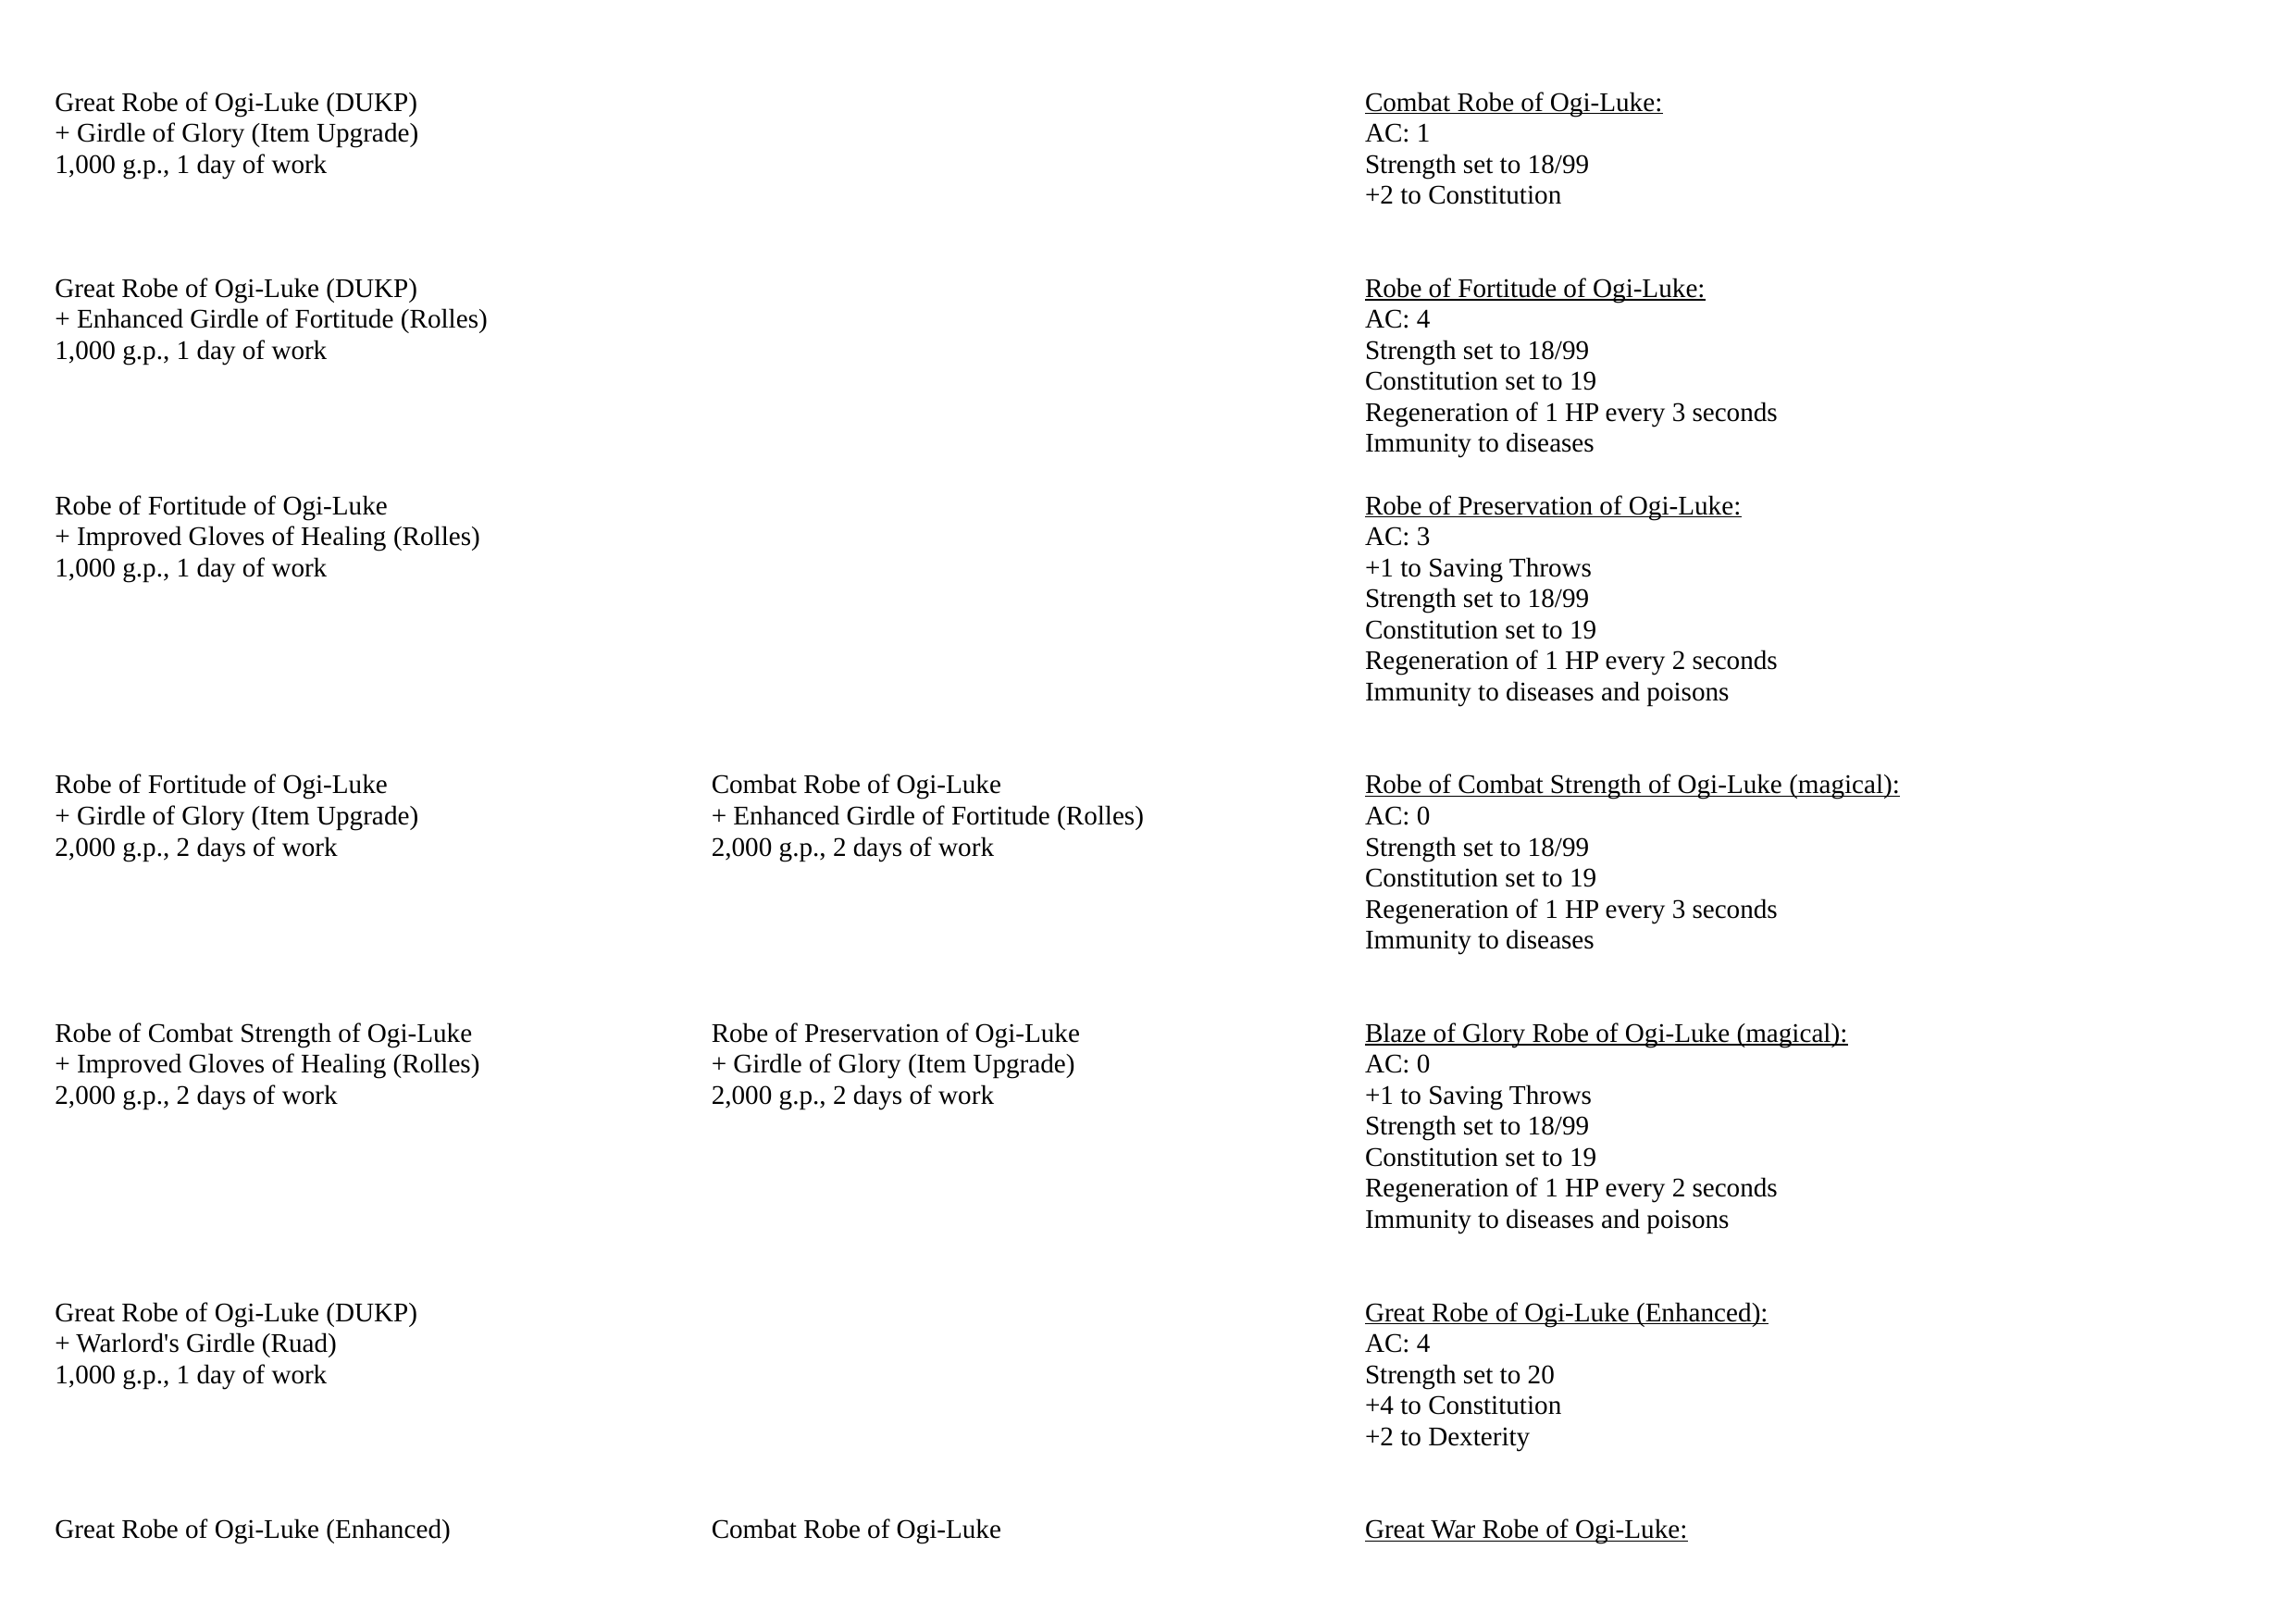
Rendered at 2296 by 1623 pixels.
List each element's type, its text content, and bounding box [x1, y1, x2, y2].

text Robe of Fortitude of Ogi-Luke Robe of Preservation of Ogi-Luke: [55, 489, 2240, 520]
text Constitution set to 19 [55, 365, 2240, 396]
text 1,000 g.p., 1 day of work Strength set to 20 [55, 1358, 2240, 1389]
text Constitution set to 19 [55, 861, 2240, 893]
text Great Robe of Ogi-Luke (DUKP) Robe of Fortitude of Ogi-Luke: [55, 272, 2240, 303]
text + Warlord's Girdle (Ruad) AC: 4 [55, 1327, 2240, 1358]
text Constitution set to 19 [55, 613, 2240, 644]
text +2 to Constitution [55, 179, 2240, 210]
text 2,000 g.p., 2 days of work 2,000 g.p., 2 days of work +1 to Saving Throws [55, 1079, 2240, 1109]
text Great Robe of Ogi-Luke (DUKP) Great Robe of Ogi-Luke (Enhanced): [55, 1296, 2240, 1327]
text + Girdle of Glory (Item Upgrade) AC: 1 [55, 117, 2240, 148]
text Strength set to 18/99 [55, 582, 2240, 613]
text 1,000 g.p., 1 day of work Strength set to 18/99 [55, 148, 2240, 179]
text 1,000 g.p., 1 day of work Strength set to 18/99 [55, 334, 2240, 365]
text +4 to Constitution [55, 1389, 2240, 1420]
text Robe of Fortitude of Ogi-Luke Combat Robe of Ogi-Luke Robe of Combat Strength of Ogi-Luke (magical): [55, 769, 2240, 799]
text Immunity to diseases [55, 427, 2240, 458]
text + Enhanced Girdle of Fortitude (Rolles) AC: 4 [55, 303, 2240, 334]
text Regeneration of 1 HP every 2 seconds [55, 644, 2240, 675]
text Strength set to 18/99 [55, 1109, 2240, 1141]
text Great Robe of Ogi-Luke (DUKP) Combat Robe of Ogi-Luke: [55, 86, 2240, 117]
text Great Robe of Ogi-Luke (Enhanced) Combat Robe of Ogi-Luke Great War Robe of Ogi-Luke: [55, 1514, 2240, 1544]
text 1,000 g.p., 1 day of work +1 to Saving Throws [55, 551, 2240, 582]
text Immunity to diseases and poisons [55, 675, 2240, 706]
text 2,000 g.p., 2 days of work 2,000 g.p., 2 days of work Strength set to 18/99 [55, 831, 2240, 861]
text +2 to Dexterity [55, 1420, 2240, 1451]
text Constitution set to 19 [55, 1141, 2240, 1172]
text Regeneration of 1 HP every 2 seconds [55, 1172, 2240, 1203]
text Regeneration of 1 HP every 3 seconds [55, 893, 2240, 923]
text Regeneration of 1 HP every 3 seconds [55, 396, 2240, 427]
text Immunity to diseases and poisons [55, 1203, 2240, 1234]
text + Improved Gloves of Healing (Rolles) + Girdle of Glory (Item Upgrade) AC: 0 [55, 1047, 2240, 1079]
text Robe of Combat Strength of Ogi-Luke Robe of Preservation of Ogi-Luke Blaze of Glory Robe of Ogi-Luke (magical): [55, 1017, 2240, 1047]
text + Improved Gloves of Healing (Rolles) AC: 3 [55, 520, 2240, 551]
text + Girdle of Glory (Item Upgrade) + Enhanced Girdle of Fortitude (Rolles) AC: 0 [55, 799, 2240, 831]
text Immunity to diseases [55, 923, 2240, 955]
